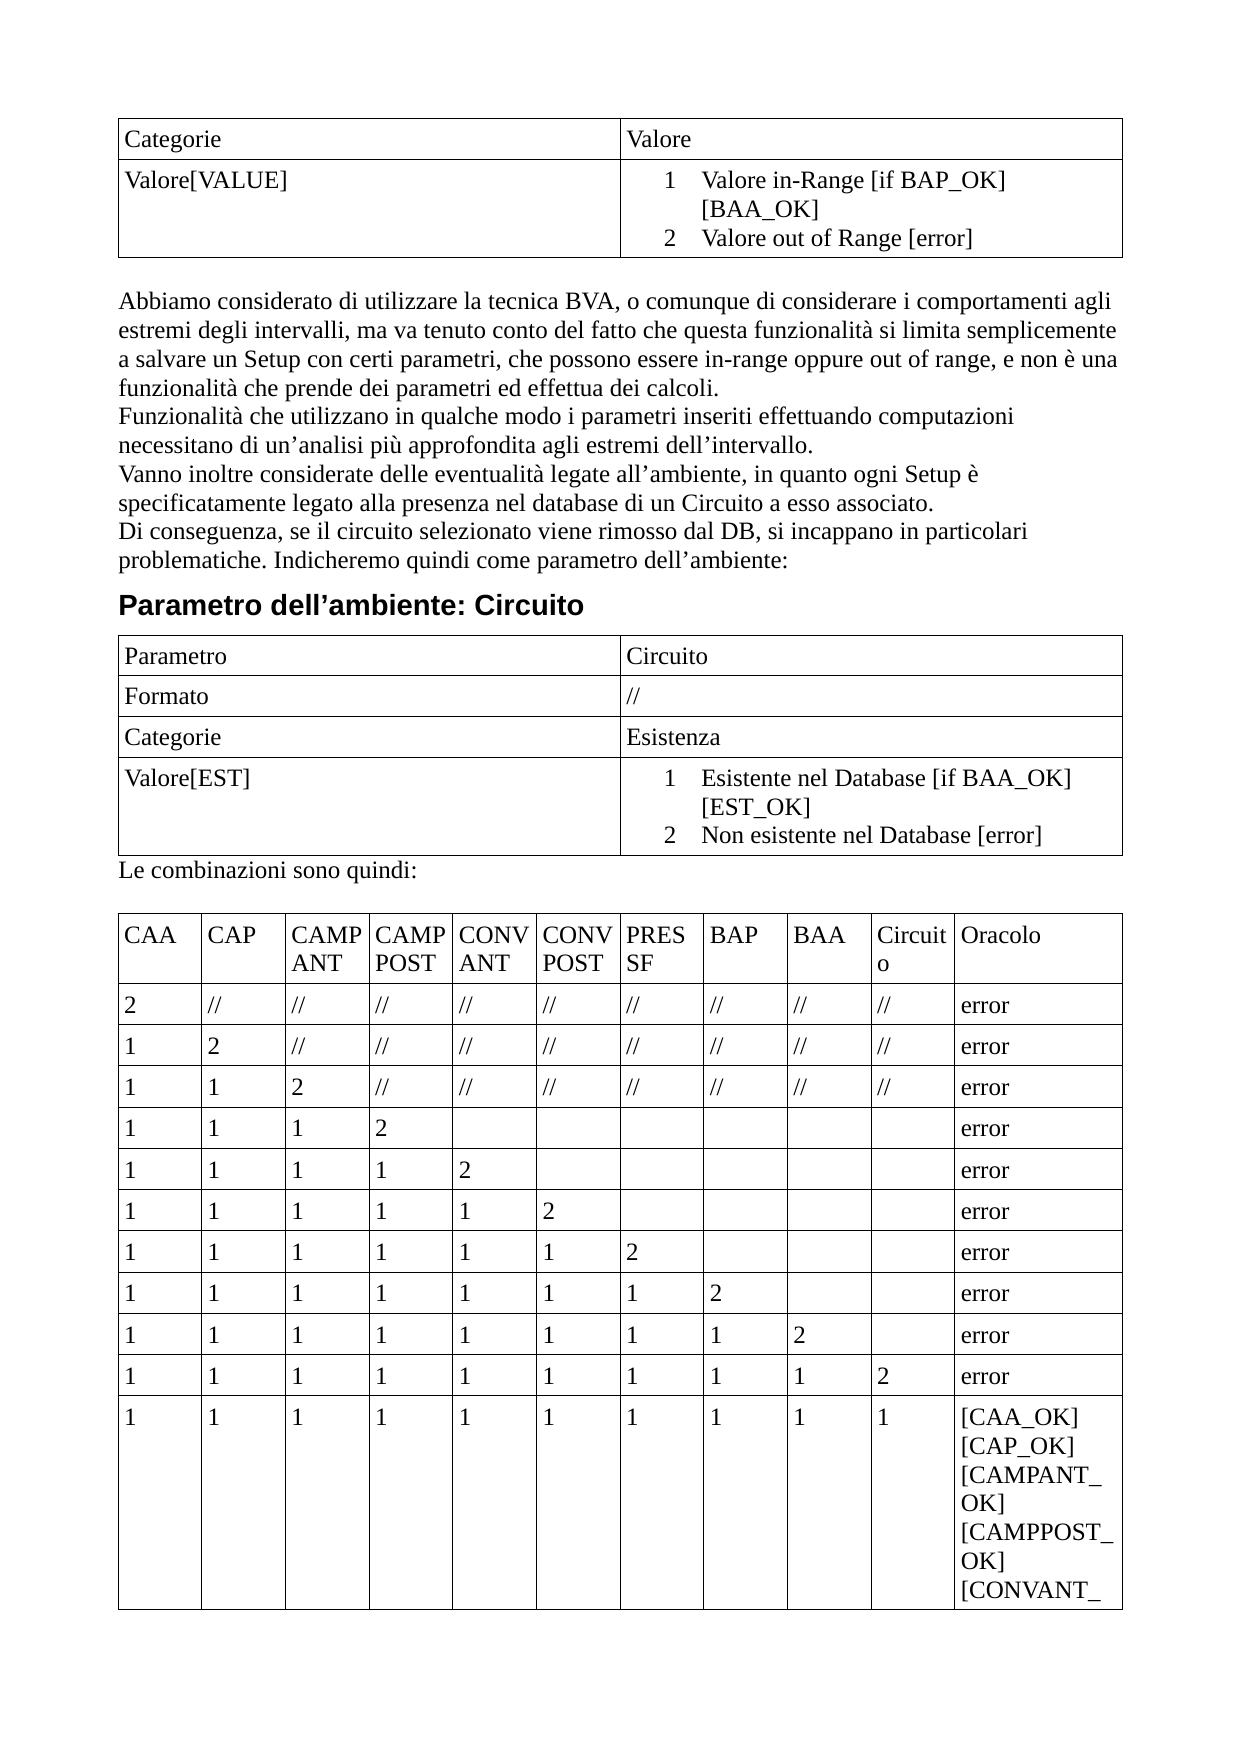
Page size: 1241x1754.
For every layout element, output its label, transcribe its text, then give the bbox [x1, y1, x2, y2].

table_cell // [370, 984, 452, 1024]
table_cell 1 [286, 1273, 369, 1313]
table_cell 1 [704, 1396, 787, 1609]
table_cell // [286, 1025, 369, 1065]
table_cell 1 [119, 1355, 201, 1395]
table_header Circuito [872, 914, 954, 983]
table_cell 2 [286, 1066, 369, 1107]
table_cell [CAA_OK][CAP_OK][CAMPANT_OK][CAMPPOST_OK][CONVANT_ [955, 1396, 1122, 1609]
table_cell 1 [453, 1231, 536, 1272]
table_header CAA [119, 914, 201, 983]
table_header Oracolo [955, 914, 1122, 983]
table_cell 1 [202, 1314, 285, 1354]
table_cell [872, 1314, 954, 1354]
table_cell 1 [872, 1396, 954, 1609]
table_cell 2 [872, 1355, 954, 1395]
table_cell [621, 1149, 703, 1189]
table_cell [704, 1190, 787, 1230]
table_header Circuito [621, 636, 1122, 675]
table_cell 1 [119, 1149, 201, 1189]
table_cell 1 [537, 1231, 620, 1272]
table_cell 1 [286, 1314, 369, 1354]
table_cell 1 [537, 1396, 620, 1609]
table_cell // [621, 676, 1122, 716]
table_cell 1 [370, 1149, 452, 1189]
table_cell // [453, 1066, 536, 1107]
table_cell 1 [119, 1273, 201, 1313]
table_cell 1 [286, 1149, 369, 1189]
table_cell // [370, 1066, 452, 1107]
table_cell 2 [704, 1273, 787, 1313]
table_cell // [621, 1066, 703, 1107]
table_cell [872, 1231, 954, 1272]
table_cell 1 [202, 1149, 285, 1189]
table_cell // [202, 984, 285, 1024]
table_cell // [788, 1025, 871, 1065]
table_cell [788, 1231, 871, 1272]
table_cell error [955, 1066, 1122, 1107]
table_header PRESSF [621, 914, 703, 983]
table_cell // [872, 1025, 954, 1065]
table_cell 1 [202, 1355, 285, 1395]
table_cell Categorie [119, 717, 620, 757]
table_cell 1 [621, 1396, 703, 1609]
table_cell // [788, 1066, 871, 1107]
table_cell error [955, 1273, 1122, 1313]
table_cell error [955, 1025, 1122, 1065]
subtitle Parametro dell’ambiente: Circuito [118, 588, 1122, 622]
table_cell 1 [286, 1231, 369, 1272]
text Di conseguenza, se il circuito selezionato viene rimosso dal DB, si incappano in particolari problematiche. Indicheremo quindi come parametro dell’ambiente: [118, 516, 1122, 574]
table_cell error [955, 1190, 1122, 1230]
table_cell 1 [453, 1396, 536, 1609]
table_cell 1 [202, 1396, 285, 1609]
table_cell [704, 1149, 787, 1189]
text Le combinazioni sono quindi: [118, 856, 1122, 884]
text Abbiamo considerato di utilizzare la tecnica BVA, o comunque di considerare i comportamenti agli estremi degli intervalli, ma va tenuto conto del fatto che questa funzionalità si limita semplicemente a salvare un Setup con certi parametri, che possono essere in-range oppure out of range, e non è una funzionalità che prende dei parametri ed effettua dei calcoli. [118, 286, 1122, 401]
table_cell // [537, 1066, 620, 1107]
table_cell 1 [119, 1396, 201, 1609]
table_cell 1 [704, 1355, 787, 1395]
table_cell // [621, 984, 703, 1024]
table_cell // [704, 984, 787, 1024]
table_cell [872, 1273, 954, 1313]
table_cell [621, 1108, 703, 1148]
table_cell 1 [119, 1066, 201, 1107]
table_cell 1 [453, 1355, 536, 1395]
table_cell [872, 1149, 954, 1189]
table_cell 2 [788, 1314, 871, 1354]
table_cell 1 [704, 1314, 787, 1354]
table_cell Esistente nel Database [if BAA_OK] [EST_OK] Non esistente nel Database [error] [621, 758, 1122, 855]
table_header Parametro [119, 636, 620, 675]
table_cell // [537, 984, 620, 1024]
table_cell error [955, 1314, 1122, 1354]
table_cell Valore[VALUE] [119, 160, 620, 257]
table_cell 2 [202, 1025, 285, 1065]
table_cell error [955, 984, 1122, 1024]
table_cell Categorie [119, 119, 620, 159]
table_cell 1 [286, 1396, 369, 1609]
table_cell 2 [119, 984, 201, 1024]
table_cell [788, 1149, 871, 1189]
table_cell 1 [119, 1108, 201, 1148]
table_cell 2 [621, 1231, 703, 1272]
table_cell [788, 1273, 871, 1313]
table_cell 1 [621, 1355, 703, 1395]
table_cell 1 [453, 1273, 536, 1313]
table_cell 1 [788, 1355, 871, 1395]
text Vanno inoltre considerate delle eventualità legate all’ambiente, in quanto ogni Setup è specificatamente legato alla presenza nel database di un Circuito a esso associato. [118, 459, 1122, 516]
table_cell [537, 1108, 620, 1148]
table_cell Esistenza [621, 717, 1122, 757]
table_cell [872, 1108, 954, 1148]
table_cell 1 [119, 1190, 201, 1230]
table_cell 1 [453, 1190, 536, 1230]
table_cell 2 [370, 1108, 452, 1148]
table_cell 1 [202, 1273, 285, 1313]
table_cell 2 [537, 1190, 620, 1230]
table_cell 1 [537, 1314, 620, 1354]
table_cell Valore [621, 119, 1122, 159]
table_cell error [955, 1231, 1122, 1272]
table_cell 1 [370, 1231, 452, 1272]
table_header CONVANT [453, 914, 536, 983]
table_header CONVPOST [537, 914, 620, 983]
table_cell 1 [286, 1355, 369, 1395]
table_cell // [621, 1025, 703, 1065]
table_cell 1 [370, 1355, 452, 1395]
table_cell // [872, 1066, 954, 1107]
table_cell Formato [119, 676, 620, 716]
text Funzionalità che utilizzano in qualche modo i parametri inseriti effettuando computazioni necessitano di un’analisi più approfondita agli estremi dell’intervallo. [118, 401, 1122, 459]
table_cell 1 [453, 1314, 536, 1354]
table_cell 1 [370, 1273, 452, 1313]
table_cell // [788, 984, 871, 1024]
table_cell 1 [202, 1066, 285, 1107]
table_cell // [286, 984, 369, 1024]
table_header CAMPPOST [370, 914, 452, 983]
table_cell 1 [202, 1190, 285, 1230]
table_cell // [704, 1066, 787, 1107]
table_cell 2 [453, 1149, 536, 1189]
table_cell // [453, 984, 536, 1024]
table_cell 1 [370, 1396, 452, 1609]
table_cell error [955, 1355, 1122, 1395]
table_cell // [704, 1025, 787, 1065]
table_cell [788, 1190, 871, 1230]
table_cell [453, 1108, 536, 1148]
table_cell [788, 1108, 871, 1148]
table_header BAP [704, 914, 787, 983]
table_cell [621, 1190, 703, 1230]
table_cell 1 [621, 1273, 703, 1313]
table_cell [537, 1149, 620, 1189]
table_cell 1 [202, 1108, 285, 1148]
table_cell 1 [537, 1355, 620, 1395]
table_cell 1 [286, 1108, 369, 1148]
table_cell 1 [119, 1314, 201, 1354]
table_cell [704, 1231, 787, 1272]
table_cell // [537, 1025, 620, 1065]
table_cell // [872, 984, 954, 1024]
table_cell 1 [202, 1231, 285, 1272]
table_cell 1 [621, 1314, 703, 1354]
table_cell [872, 1190, 954, 1230]
table_cell // [453, 1025, 536, 1065]
table_cell 1 [537, 1273, 620, 1313]
table_cell error [955, 1149, 1122, 1189]
table_cell 1 [370, 1190, 452, 1230]
table_cell 1 [286, 1190, 369, 1230]
table_cell 1 [119, 1025, 201, 1065]
table_cell Valore in-Range [if BAP_OK][BAA_OK] Valore out of Range [error] [621, 160, 1122, 257]
table_cell 1 [370, 1314, 452, 1354]
table_header CAMPANT [286, 914, 369, 983]
table_cell 1 [119, 1231, 201, 1272]
table_cell // [370, 1025, 452, 1065]
table_cell 1 [788, 1396, 871, 1609]
table_cell Valore[EST] [119, 758, 620, 855]
table_header CAP [202, 914, 285, 983]
table_cell [704, 1108, 787, 1148]
table_cell error [955, 1108, 1122, 1148]
table_header BAA [788, 914, 871, 983]
